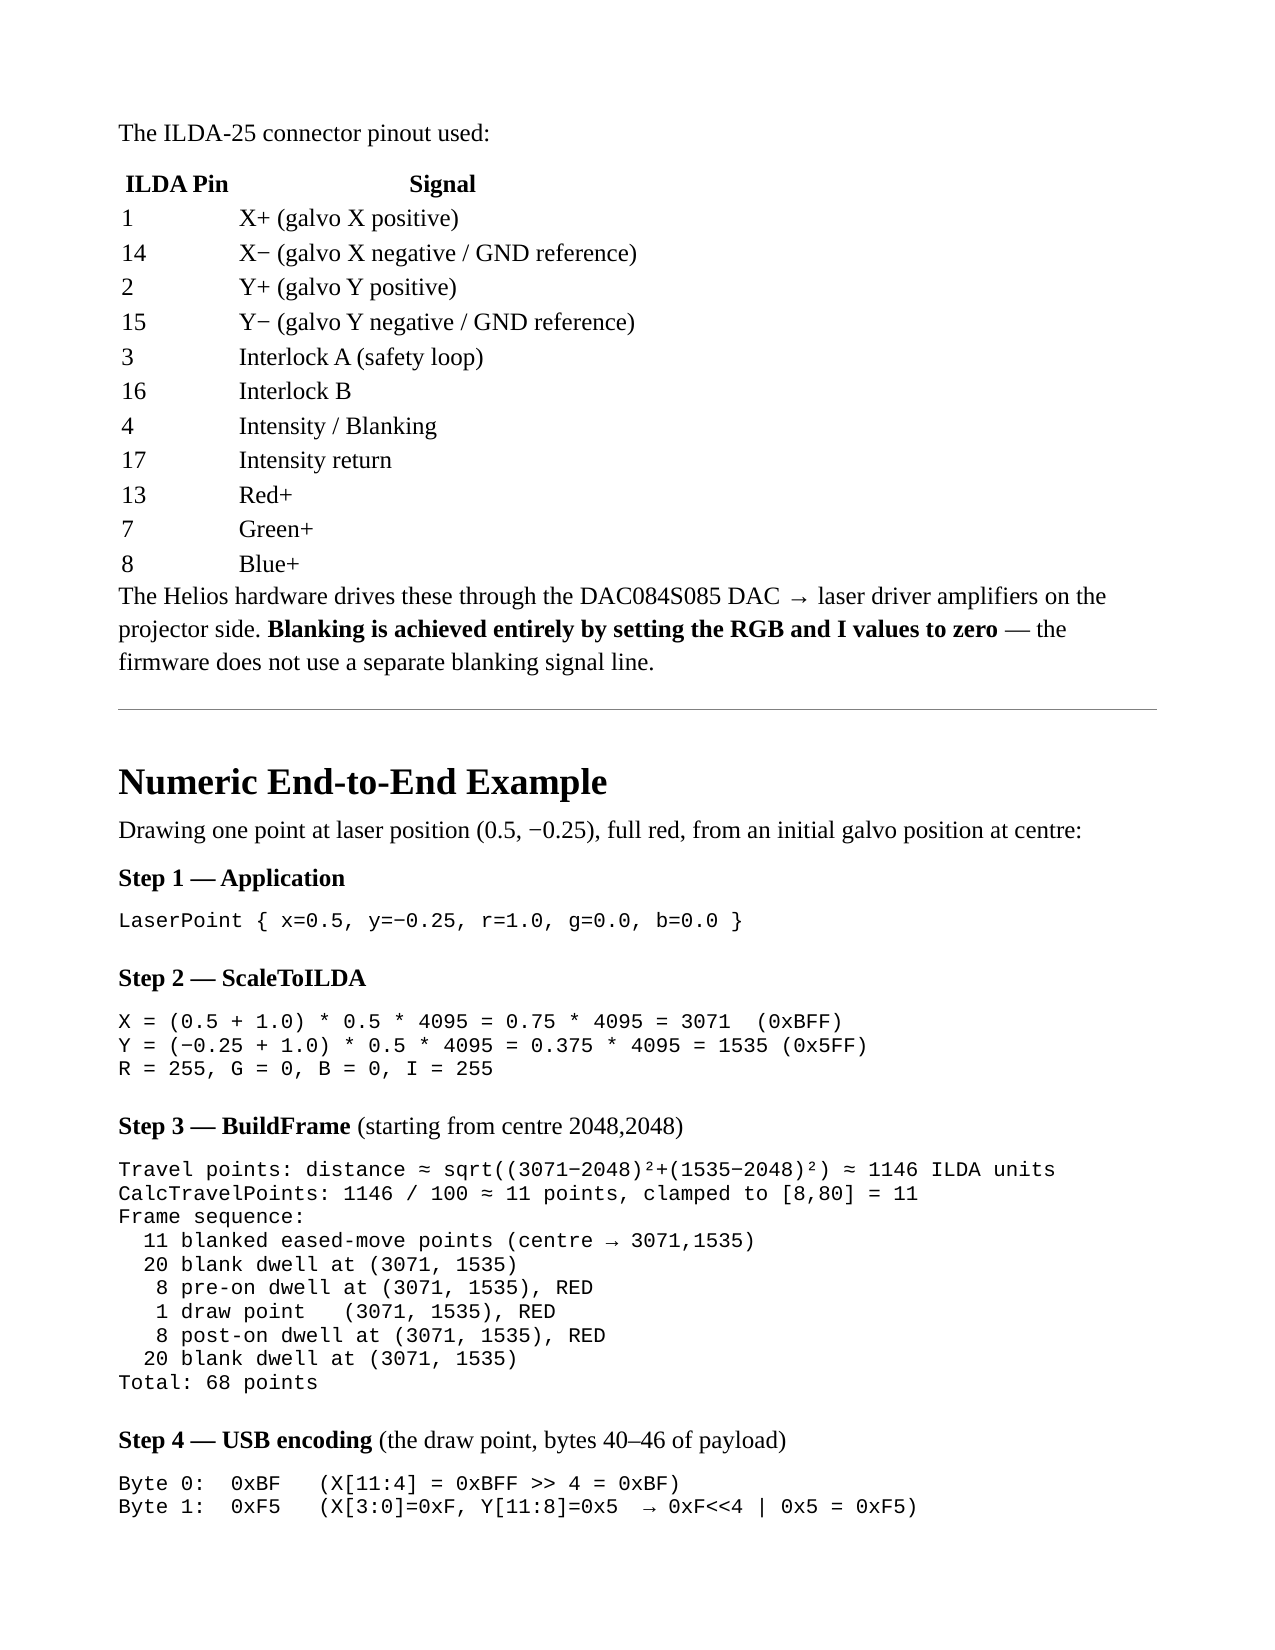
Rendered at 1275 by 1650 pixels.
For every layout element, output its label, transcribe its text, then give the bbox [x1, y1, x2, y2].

table_cell Y+ (galvo Y positive) [236, 270, 649, 304]
text Travel points: distance ≈ sqrt((3071−2048)²+(1535−2048)²) ≈ 1146 ILDA units [118, 1159, 1157, 1183]
text X = (0.5 + 1.0) * 0.5 * 4095 = 0.75 * 4095 = 3071 (0xBFF) [118, 1011, 1157, 1035]
table_cell Red+ [236, 477, 649, 512]
table_cell 14 [118, 235, 236, 269]
table_cell X+ (galvo X positive) [236, 200, 649, 235]
text Byte 0: 0xBF (X[11:4] = 0xBFF >> 4 = 0xBF) [118, 1473, 1157, 1496]
table_cell 1 [118, 200, 236, 235]
text 8 pre-on dwell at (3071, 1535), RED [118, 1277, 1157, 1301]
table_cell 8 [118, 546, 236, 581]
text The ILDA-25 connector pinout used: [118, 118, 1157, 147]
table_cell 17 [118, 443, 236, 477]
text Byte 1: 0xF5 (X[3:0]=0xF, Y[11:8]=0x5 → 0xF<<4 | 0x5 = 0xF5) [118, 1496, 1157, 1520]
table_cell 16 [118, 373, 236, 408]
text Frame sequence: [118, 1206, 1157, 1230]
table_cell X− (galvo X negative / GND reference) [236, 235, 649, 269]
table_cell Interlock B [236, 373, 649, 408]
table_cell Interlock A (safety loop) [236, 339, 649, 373]
text Drawing one point at laser position (0.5, −0.25), full red, from an initial galvo position at centre: [118, 815, 1157, 844]
table_header Signal [236, 166, 649, 200]
text CalcTravelPoints: 1146 / 100 ≈ 11 points, clamped to [8,80] = 11 [118, 1183, 1157, 1206]
table_cell 15 [118, 304, 236, 339]
table_header ILDA Pin [118, 166, 236, 200]
table_cell 4 [118, 408, 236, 442]
text R = 255, G = 0, B = 0, I = 255 [118, 1058, 1157, 1082]
subtitle Numeric End-to-End Example [118, 759, 1157, 803]
table_cell Y− (galvo Y negative / GND reference) [236, 304, 649, 339]
text The Helios hardware drives these through the DAC084S085 DAC → laser driver amplifiers on the projector side. Blanking is achieved entirely by setting the RGB and I values to zero — the firmware does not use a separate blanking signal line. [118, 581, 1157, 676]
text 11 blanked eased-move points (centre → 3071,1535) [118, 1230, 1157, 1254]
text 20 blank dwell at (3071, 1535) [118, 1348, 1157, 1372]
text Y = (−0.25 + 1.0) * 0.5 * 4095 = 0.375 * 4095 = 1535 (0x5FF) [118, 1035, 1157, 1058]
text Step 4 — USB encoding (the draw point, bytes 40–46 of payload) [118, 1425, 1157, 1454]
text LaserPoint { x=0.5, y=−0.25, r=1.0, g=0.0, b=0.0 } [118, 910, 1157, 934]
text 1 draw point (3071, 1535), RED [118, 1301, 1157, 1324]
text 20 blank dwell at (3071, 1535) [118, 1254, 1157, 1277]
table_cell 13 [118, 477, 236, 512]
text Step 3 — BuildFrame (starting from centre 2048,2048) [118, 1111, 1157, 1140]
table_cell 2 [118, 270, 236, 304]
table_cell Intensity return [236, 443, 649, 477]
text Total: 68 points [118, 1372, 1157, 1396]
text Step 1 — Application [118, 863, 1157, 891]
table_cell Green+ [236, 512, 649, 546]
text 8 post-on dwell at (3071, 1535), RED [118, 1324, 1157, 1348]
table_cell Intensity / Blanking [236, 408, 649, 442]
text Step 2 — ScaleToILDA [118, 963, 1157, 992]
table_cell 3 [118, 339, 236, 373]
table_cell 7 [118, 512, 236, 546]
table_cell Blue+ [236, 546, 649, 581]
